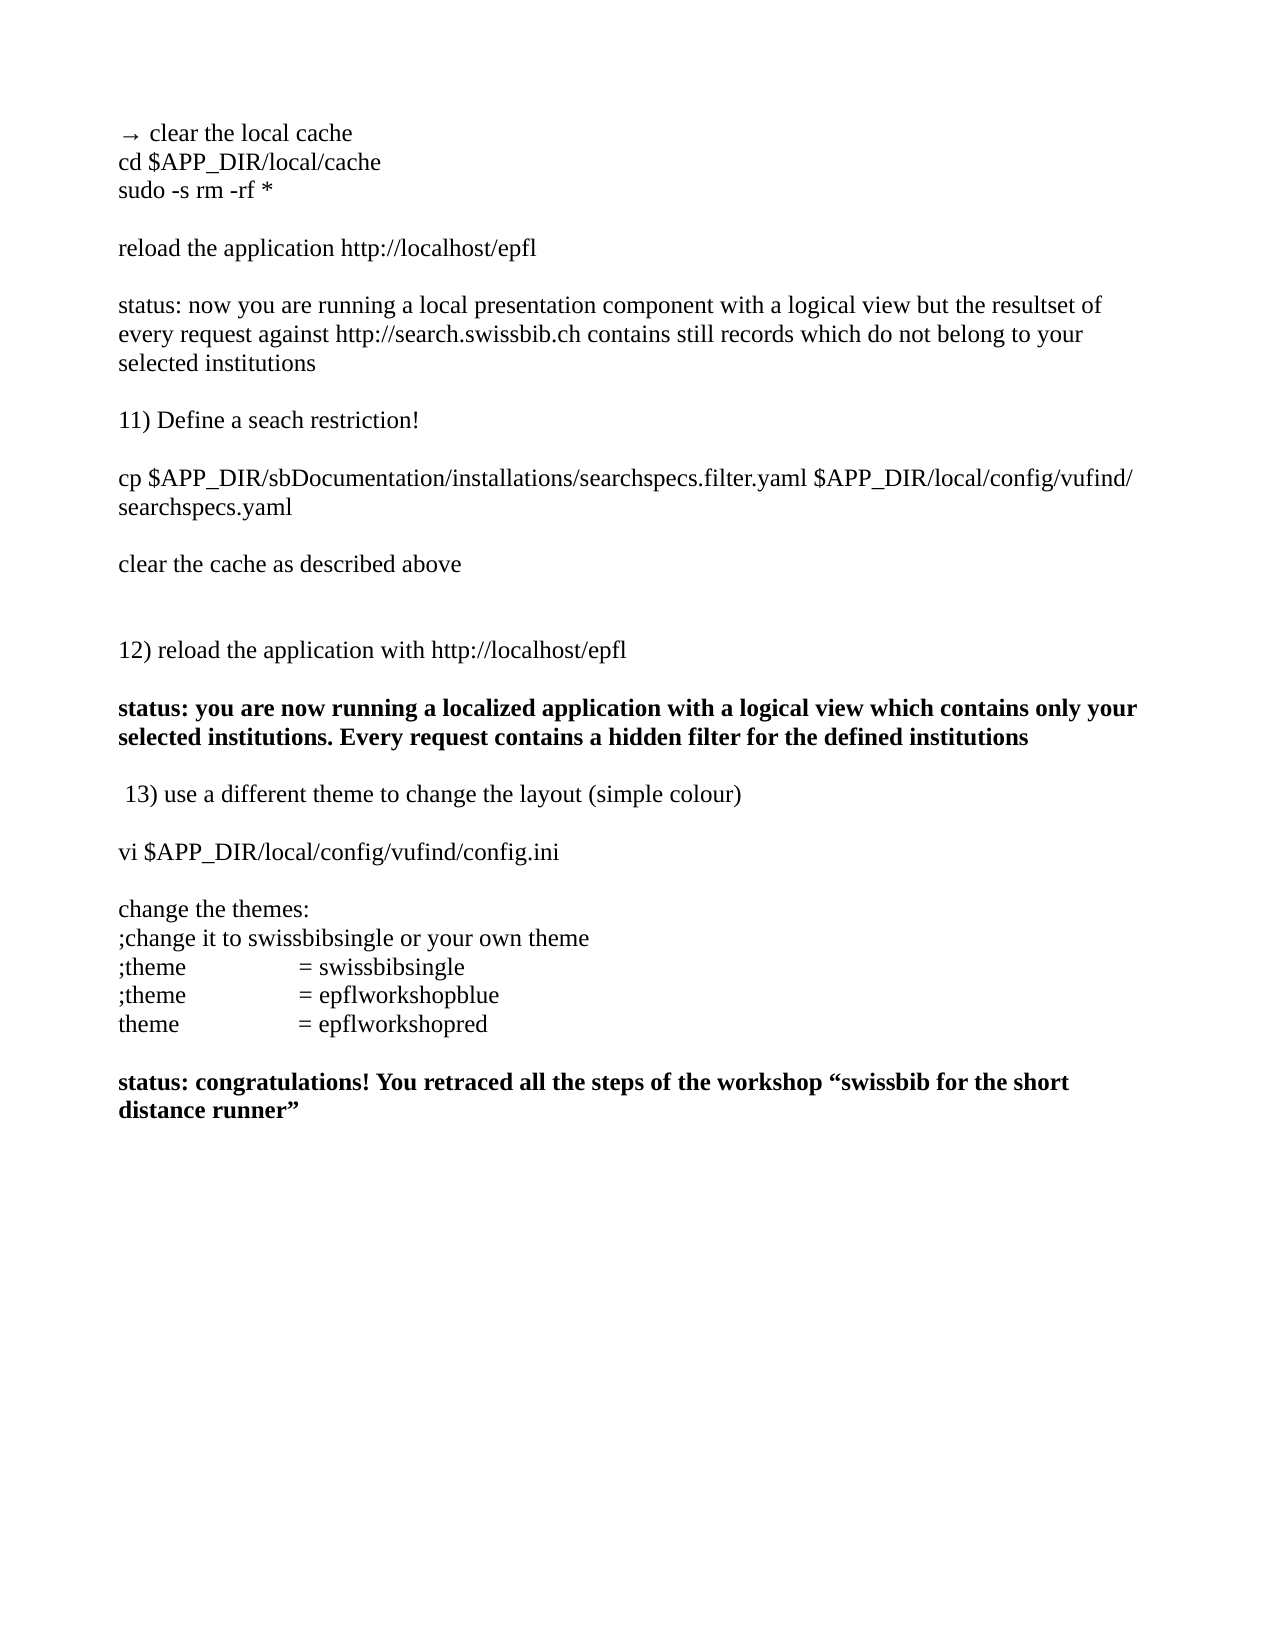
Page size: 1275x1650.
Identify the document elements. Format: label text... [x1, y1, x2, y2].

text ;theme = swissbibsingle [118, 952, 1157, 981]
text → clear the local cache cd $APP_DIR/local/cache [118, 118, 1157, 176]
text status: you are now running a localized application with a logical view which contains only your selected institutions. Every request contains a hidden filter for the defined institutions 13) use a different theme to change the layout (simple colour) vi $APP_DIR/local/config/vufind/config.ini change the themes: ;change it to swissbibsingle or your own theme [118, 664, 1157, 952]
text ;theme = epflworkshopblue [118, 981, 1157, 1009]
text theme = epflworkshopred [118, 1009, 1157, 1038]
text sudo -s rm -rf * reload the application http://localhost/epfl status: now you are running a local presentation component with a logical view but the resultset of every request against http://search.swissbib.ch contains still records which do not belong to your selected institutions 11) Define a seach restriction! cp $APP_DIR/sbDocumentation/installations/searchspecs.filter.yaml $APP_DIR/local/config/vufind/ searchspecs.yaml clear the cache as described above 12) reload the application with http://localhost/epfl [118, 176, 1157, 664]
text status: congratulations! You retraced all the steps of the workshop “swissbib for the short distance runner” [118, 1038, 1157, 1124]
